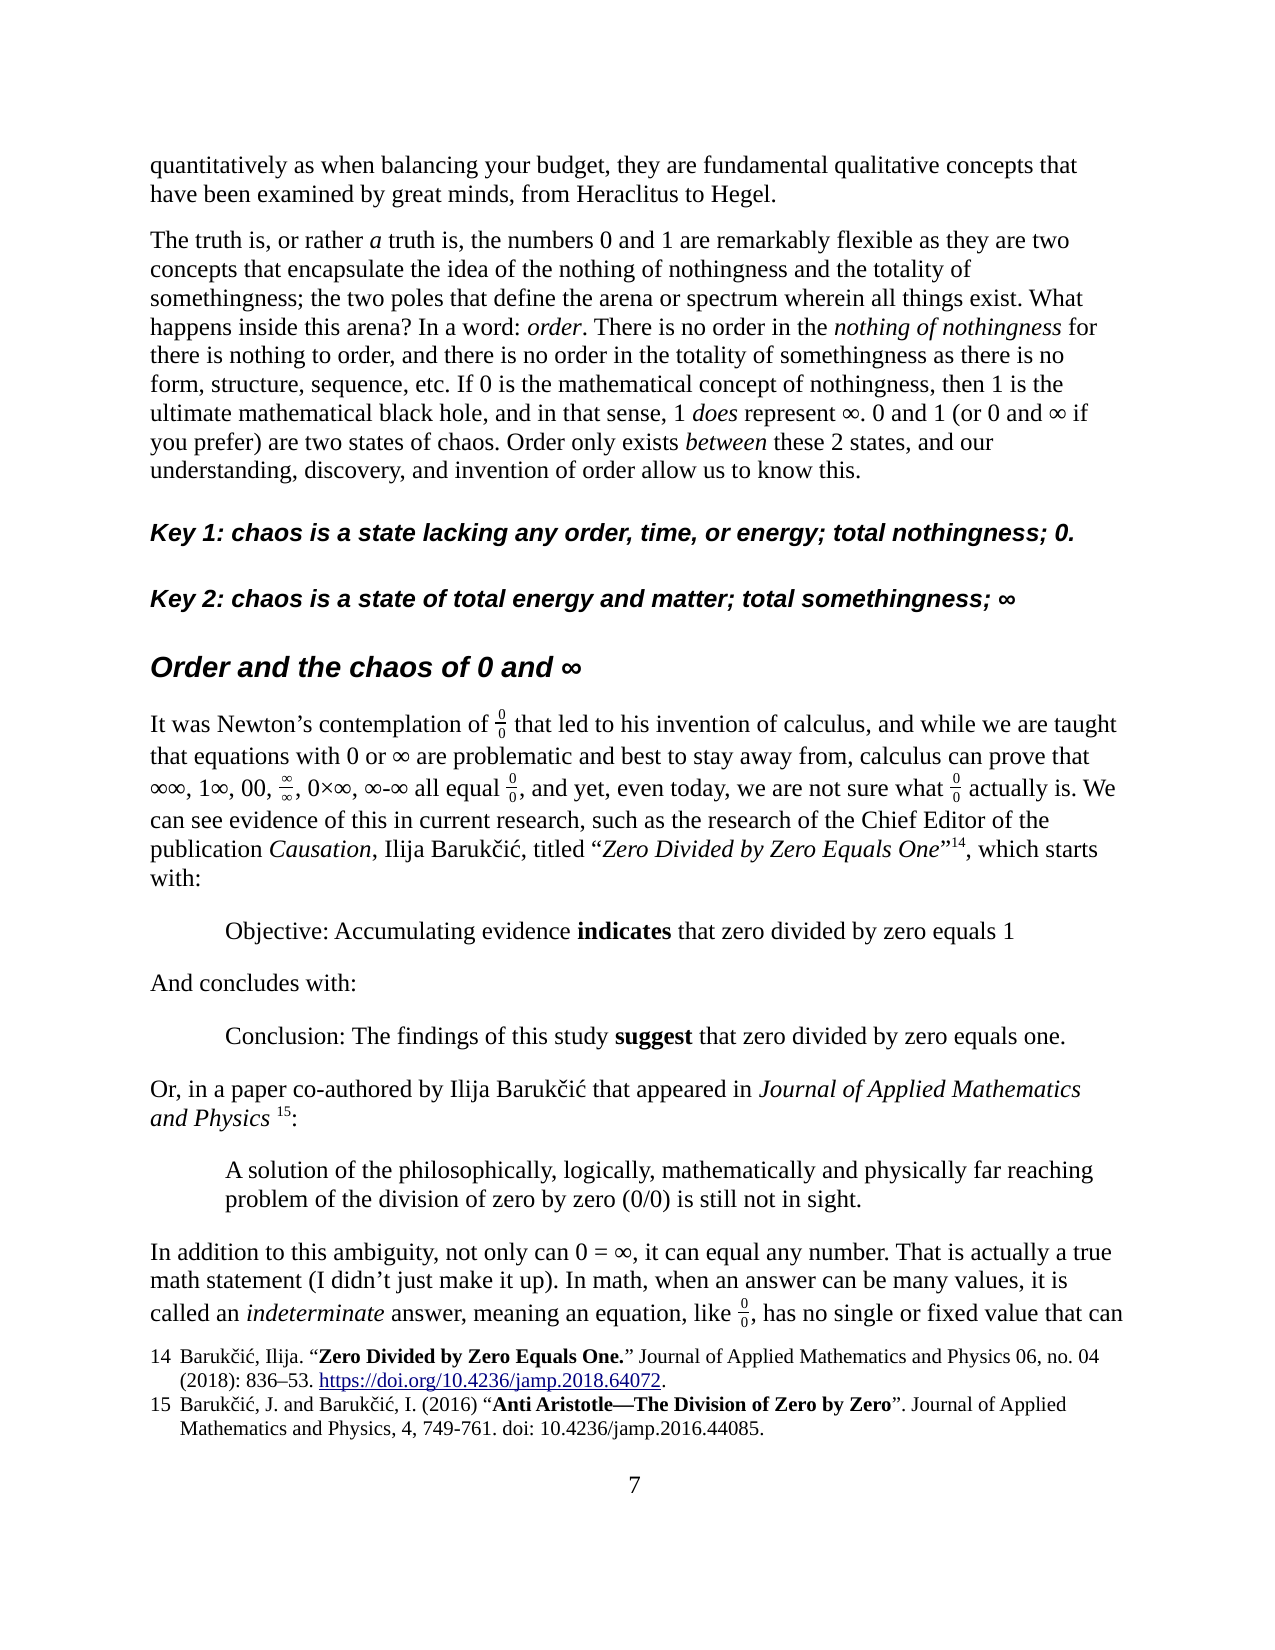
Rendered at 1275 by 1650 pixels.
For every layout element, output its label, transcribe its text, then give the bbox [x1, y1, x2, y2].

text The truth is, or rather a truth is, the numbers 0 and 1 are remarkably flexible as they are two concepts that encapsulate the idea of the nothing of nothingness and the totality of somethingness; the two poles that define the arena or spectrum wherein all things exist. What happens inside this arena? In a word: order. There is no order in the nothing of nothingness for there is nothing to order, and there is no order in the totality of somethingness as there is no form, structure, sequence, etc. If 0 is the mathematical concept of nothingness, then 1 is the ultimate mathematical black hole, and in that sense, 1 does represent ∞. 0 and 1 (or 0 and ∞ if you prefer) are two states of chaos. Order only exists between these 2 states, and our understanding, discovery, and invention of order allow us to know this. [150, 225, 1125, 484]
subtitle Key 2: chaos is a state of total energy and matter; total somethingness; ∞ [150, 584, 1125, 613]
text Conclusion: The findings of this study suggest that zero divided by zero equals one. [225, 1021, 1125, 1050]
text In addition to this ambiguity, not only can 0 = ∞, it can equal any number. That is actually a true math statement (I didn’t just make it up). In math, when an answer can be many values, it is called an indeterminate answer, meaning an equation, like , has no single or fixed value that can be determined (even though it looks likes the answer should be 1). The same can be said for ,0×∞, 00, ∞0, 1∞, ∞=∞, as they are all indeterminate. Indeterminism is the equivalent of mathematical chaos, which supports our claim that 0 and ∞ are qualitative representations of chaos. They are also the only numbers that represent a concept that has no value; 0 being the explicit lack of any value, and ∞ which is a concept that represents the opposite of 0 and yet can have many different forms. In general, and how it is used in this book, ∞ is meant as a frame for all positive numbers, as in 0 < positive_numbers < ∞. [150, 1237, 1125, 1330]
subtitle Order and the chaos of 0 and ∞ [150, 650, 1125, 684]
text Barukčić, J. and Barukčić, I. (2016) “Anti Aristotle—The Division of Zero by Zero”. Journal of Applied Mathematics and Physics, 4, 749-761. doi: 10.4236/jamp.2016.44085. [150, 1392, 1125, 1440]
subtitle Key 1: chaos is a state lacking any order, time, or energy; total nothingness; 0. [150, 518, 1125, 547]
text quantitatively as when balancing your budget, they are fundamental qualitative concepts that have been examined by great minds, from Heraclitus to Hegel. [150, 150, 1125, 207]
text A solution of the philosophically, logically, mathematically and physically far reaching problem of the division of zero by zero (0/0) is still not in sight. [225, 1155, 1125, 1213]
text Barukčić, Ilija. “Zero Divided by Zero Equals One.” Journal of Applied Mathematics and Physics 06, no. 04 (2018): 836–53. https://doi.org/10.4236/jamp.2018.64072. [150, 1344, 1125, 1392]
text And concludes with: [150, 968, 1125, 997]
text It was Newton’s contemplation of that led to his invention of calculus, and while we are taught that equations with 0 or ∞ are problematic and best to stay away from, calculus can prove that ∞∞, 1∞, 00, , 0×∞, ∞-∞ all equal , and yet, even today, we are not sure what actually is. We can see evidence of this in current research, such as the research of the Chief Editor of the publication Causation, Ilija Barukčić, titled “Zero Divided by Zero Equals One”, which starts with: [150, 705, 1125, 892]
text Objective: Accumulating evidence indicates that zero divided by zero equals 1 [225, 916, 1125, 944]
text Or, in a paper co-authored by Ilija Barukčić that appeared in Journal of Applied Mathematics and Physics : [150, 1074, 1125, 1131]
